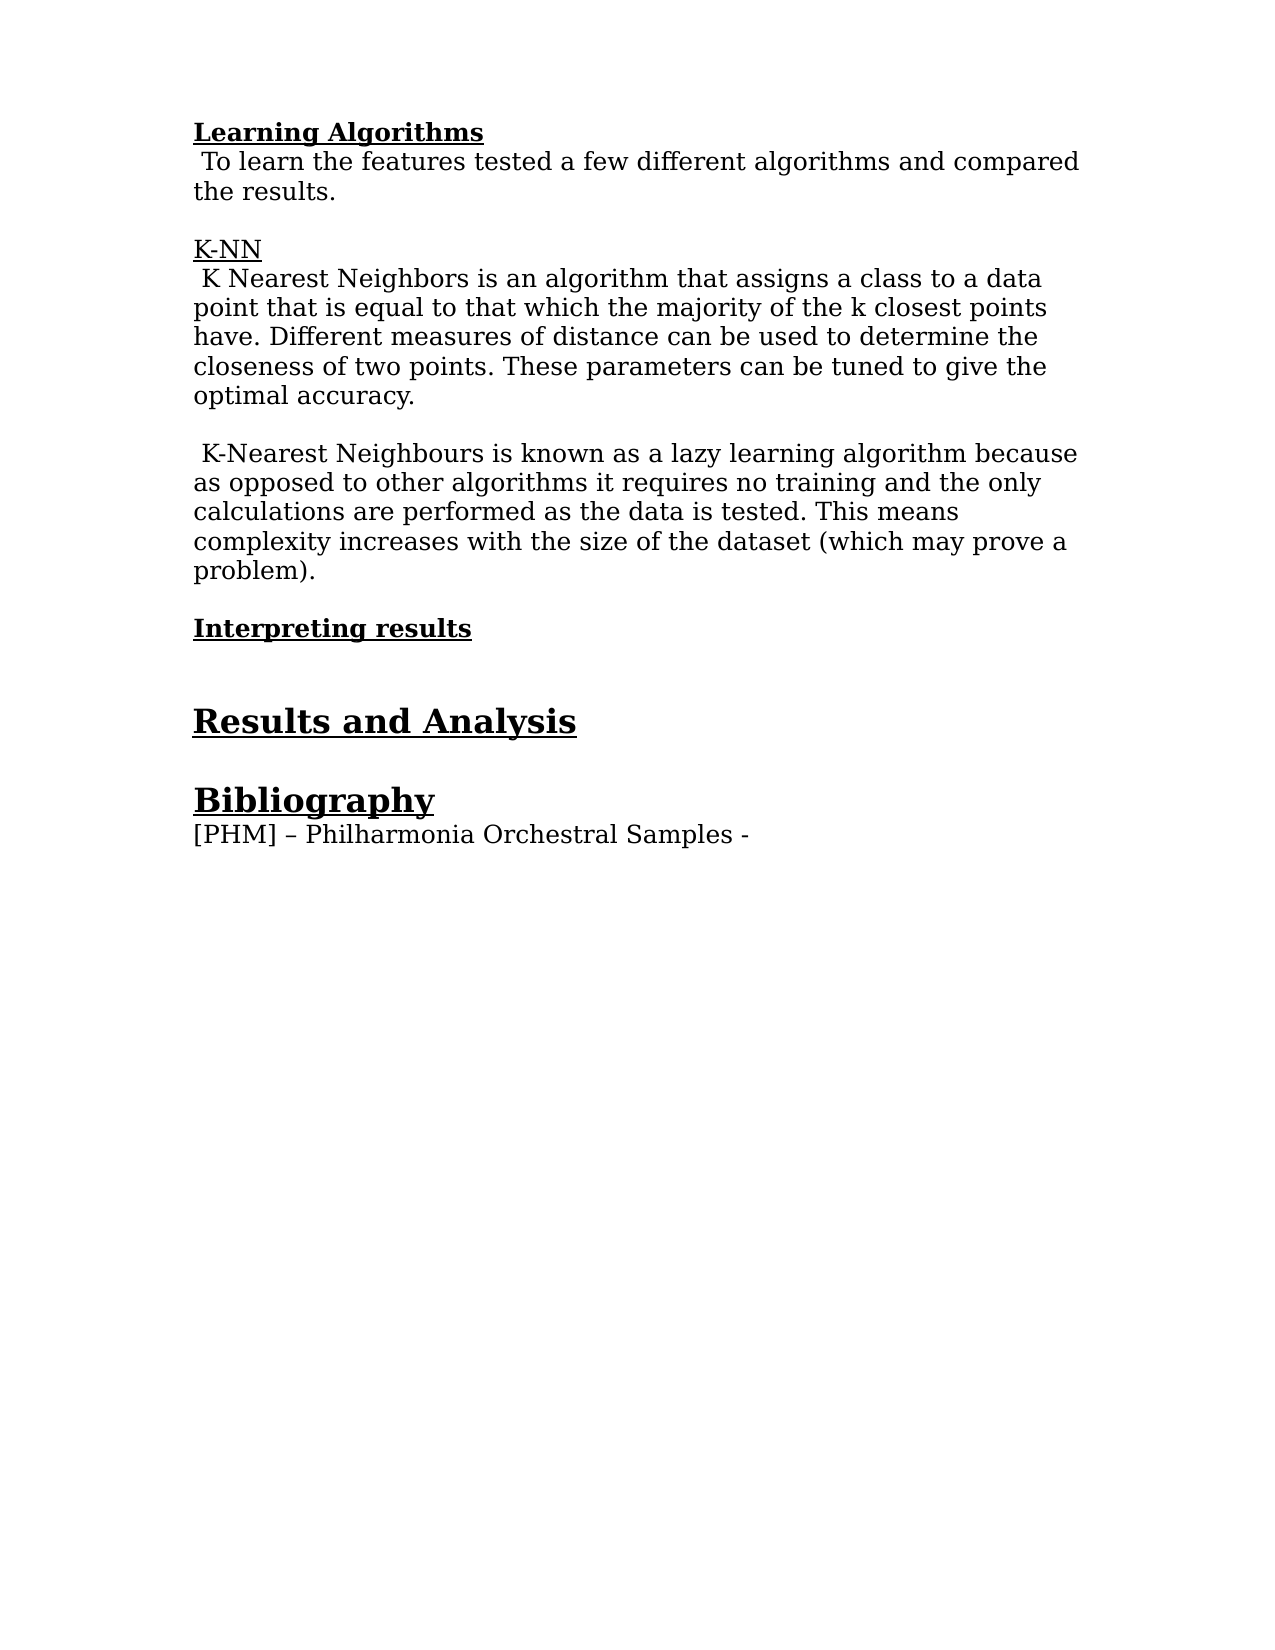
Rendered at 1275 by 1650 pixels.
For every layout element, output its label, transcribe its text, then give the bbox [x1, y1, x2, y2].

text Results and Analysis [118, 702, 1091, 741]
text To learn the features tested a few different algorithms and compared the results. [193, 147, 1091, 206]
text K-NN [193, 235, 1091, 264]
text Interpreting results [193, 614, 1091, 643]
text Learning Algorithms [193, 118, 1091, 147]
text K-Nearest Neighbours is known as a lazy learning algorithm because as opposed to other algorithms it requires no training and the only calculations are performed as the data is tested. This means complexity increases with the size of the dataset (which may prove a problem). [193, 439, 1091, 585]
text K Nearest Neighbors is an algorithm that assigns a class to a data point that is equal to that which the majority of the k closest points have. Different measures of distance can be used to determine the closeness of two points. These parameters can be tuned to give the optimal accuracy. [193, 264, 1091, 410]
text Bibliography [193, 781, 1091, 820]
text [PHM] – Philharmonia Orchestral Samples - [193, 820, 1091, 849]
